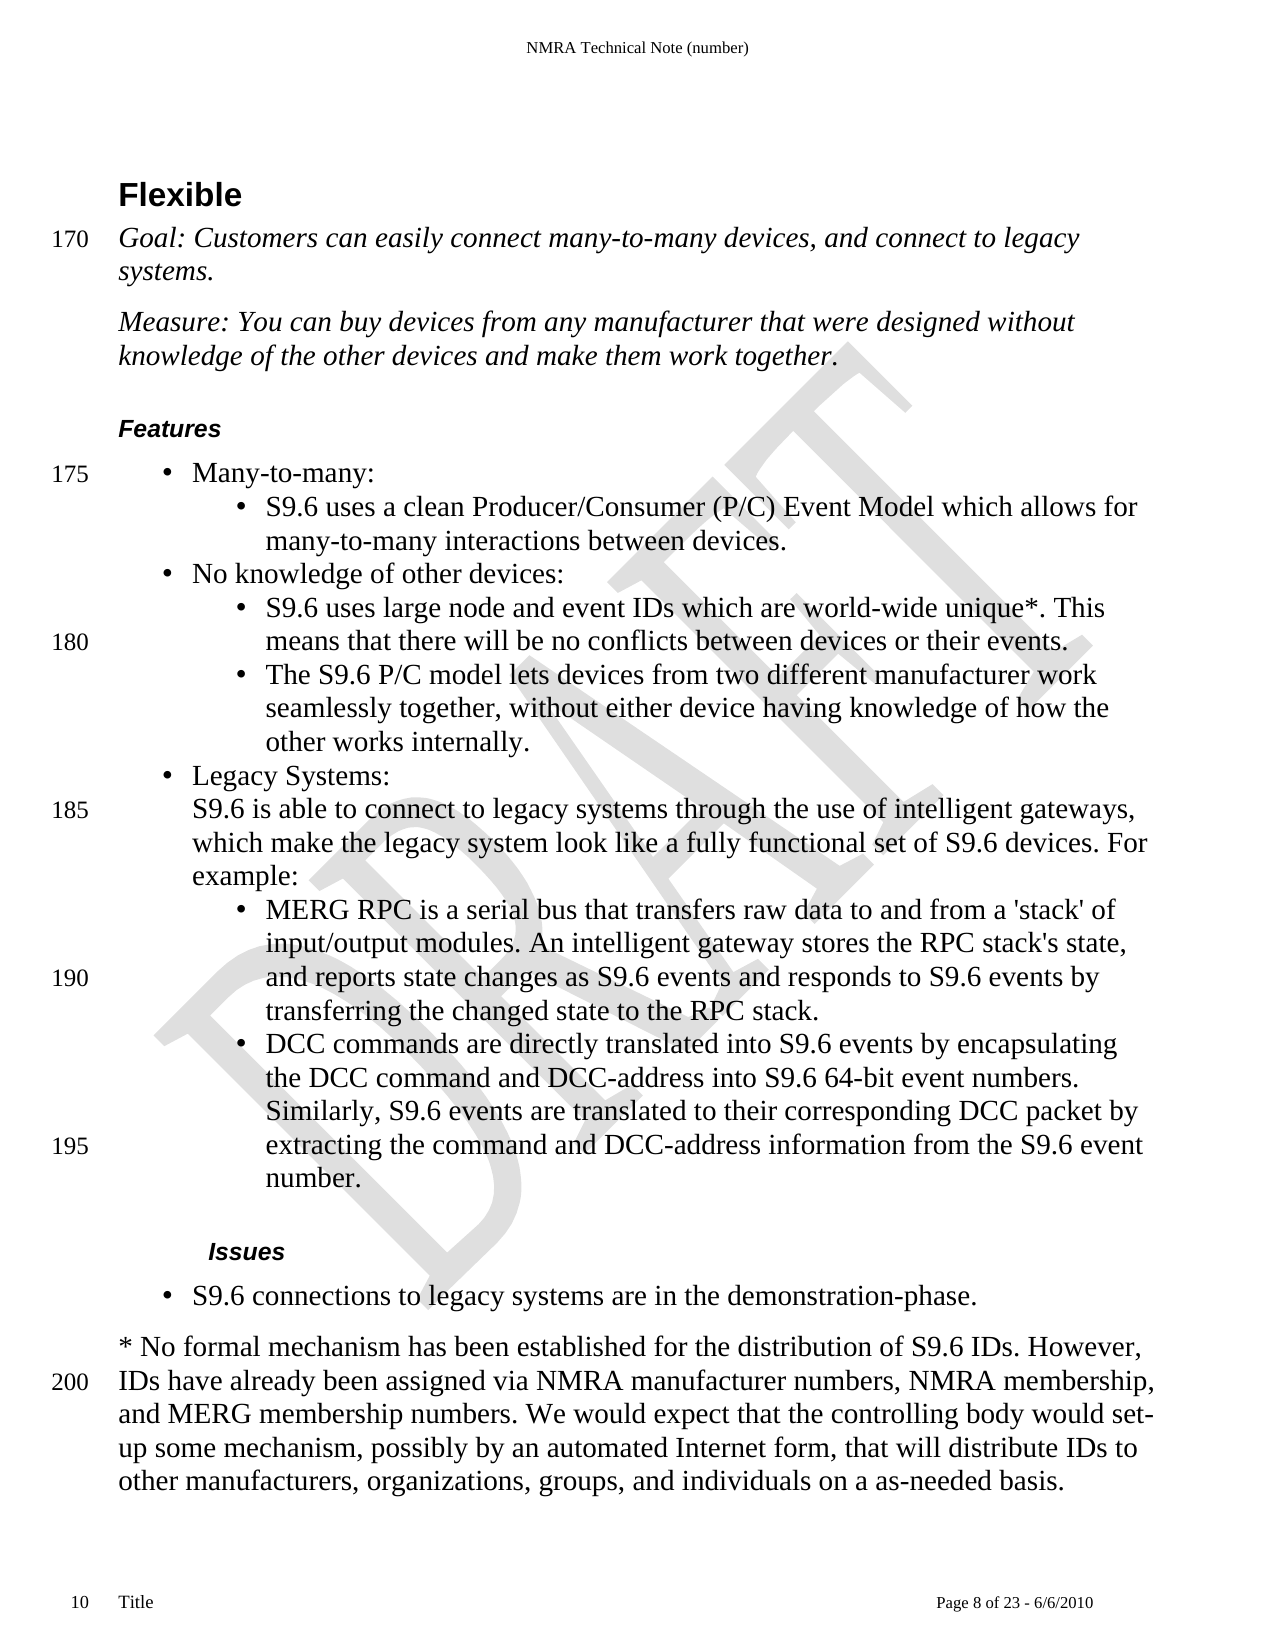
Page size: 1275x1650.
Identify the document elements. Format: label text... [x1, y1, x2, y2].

list MERG RPC is a serial bus that transfers raw data to and from a 'stack' of input/output modules. An intelligent gateway stores the RPC stack's state, and reports state changes as S9.6 events and responds to S9.6 events by transferring the changed state to the RPC stack. [502, 974, 633, 1026]
list MERG RPC is a serial bus that transfers raw data to and from a 'stack' of input/output modules. An intelligent gateway stores the RPC stack's state, and reports state changes as S9.6 events and responds to S9.6 events by transferring the changed state to the RPC stack. [236, 892, 489, 1026]
subtitle [818, 414, 1157, 443]
list MERG RPC is a serial bus that transfers raw data to and from a 'stack' of input/output modules. An intelligent gateway stores the RPC stack's state, and reports state changes as S9.6 events and responds to S9.6 events by transferring the changed state to the RPC stack. [236, 977, 377, 1026]
list Many-to-many: [162, 455, 747, 489]
list legacy systems are in the demonstration-phase. [429, 1278, 1157, 1311]
list S9.6 uses large node and event IDs which are world-wide unique*. This means that there will be no conflicts between devices or their events. [236, 590, 717, 657]
list S9.6 uses a clean Producer/Consumer (P/C) Event Model which allows for many-to-many interactions between devices. [671, 489, 917, 556]
list DCC commands are directly translated into S9.6 events by encapsulating the DCC command and DCC-address into S9.6 64-bit event numbers. Similarly, S9.6 events are translated to their corresponding DCC packet by extracting the command and DCC-address information from the S9.6 event number. [236, 1083, 347, 1194]
list [757, 455, 850, 489]
list DCC commands are directly translated into S9.6 events by encapsulating the DCC command and DCC-address into S9.6 64-bit event numbers. Similarly, S9.6 events are translated to their corresponding DCC packet by extracting the command and DCC-address information from the S9.6 event number. [236, 1026, 494, 1194]
list Legacy Systems: S9.6 is able to connect to legacy systems through the use of intelligent gateways, which make the legacy system look like a fully functional set of S9.6 devices. For example: [683, 758, 1157, 892]
list Legacy Systems: S9.6 is able to connect to legacy systems through the use of intelligent gateways, which make the legacy system look like a fully functional set of S9.6 devices. For example: [162, 758, 658, 892]
list No knowledge of other devices: [162, 556, 632, 590]
list S9.6 connections to [162, 1278, 428, 1311]
list S9.6 uses large node and event IDs which are world-wide unique*. This means that there will be no conflicts between devices or their events. [994, 590, 1157, 657]
list MERG RPC is a serial bus that transfers raw data to and from a 'stack' of input/output modules. An intelligent gateway stores the RPC stack's state, and reports state changes as S9.6 events and responds to S9.6 events by transferring the changed state to the RPC stack. [679, 892, 1157, 1026]
list [859, 455, 1157, 489]
text Measure: You can buy devices from any manufacturer that were designed without knowledge of the other devices and make them work together. [118, 304, 1157, 372]
list MERG RPC is a serial bus that transfers raw data to and from a 'stack' of input/output modules. An intelligent gateway stores the RPC stack's state, and reports state changes as S9.6 events and responds to S9.6 events by transferring the changed state to the RPC stack. [398, 892, 515, 973]
list DCC commands are directly translated into S9.6 events by encapsulating the DCC command and DCC-address into S9.6 64-bit event numbers. Similarly, S9.6 events are translated to their corresponding DCC packet by extracting the command and DCC-address information from the S9.6 event number. [426, 1026, 1157, 1194]
subtitle Features [118, 414, 774, 443]
subtitle [783, 432, 804, 443]
subtitle [433, 1237, 463, 1251]
list Legacy Systems: S9.6 is able to connect to legacy systems through the use of intelligent gateways, which make the legacy system look like a fully functional set of S9.6 devices. For example: [670, 825, 816, 892]
list S9.6 uses large node and event IDs which are world-wide unique*. This means that there will be no conflicts between devices or their events. [693, 590, 1018, 657]
list [960, 556, 1157, 590]
list The S9.6 P/C model lets devices from two different manufacturer work seamlessly together, without either device having knowledge of how the other works internally. [236, 657, 565, 758]
list The S9.6 P/C model lets devices from two different manufacturer work seamlessly together, without either device having knowledge of how the other works internally. [798, 657, 1157, 758]
list [665, 556, 951, 590]
list S9.6 uses a clean Producer/Consumer (P/C) Event Model which allows for many-to-many interactions between devices. [236, 489, 699, 556]
list Legacy Systems: S9.6 is able to connect to legacy systems through the use of intelligent gateways, which make the legacy system look like a fully functional set of S9.6 devices. For example: [366, 828, 499, 892]
list Legacy Systems: S9.6 is able to connect to legacy systems through the use of intelligent gateways, which make the legacy system look like a fully functional set of S9.6 devices. For example: [586, 758, 693, 856]
text Goal: Customers can easily connect many-to-many devices, and connect to legacy systems. [118, 220, 1157, 287]
list MERG RPC is a serial bus that transfers raw data to and from a 'stack' of input/output modules. An intelligent gateway stores the RPC stack's state, and reports state changes as S9.6 events and responds to S9.6 events by transferring the changed state to the RPC stack. [533, 892, 720, 1016]
subtitle Issues [118, 1237, 418, 1265]
subtitle [476, 1237, 1157, 1265]
text * No formal mechanism has been established for the distribution of S9.6 IDs. However, IDs have already been assigned via NMRA manufacturer numbers, NMRA membership, and MERG membership numbers. We would expect that the controlling body would set-up some mechanism, possibly by an automated Internet form, that will distribute IDs to other manufacturers, organizations, groups, and individuals on a as-needed basis. [118, 1329, 1157, 1497]
list S9.6 uses a clean Producer/Consumer (P/C) Event Model which allows for many-to-many interactions between devices. [893, 489, 1157, 556]
list The S9.6 P/C model lets devices from two different manufacturer work seamlessly together, without either device having knowledge of how the other works internally. [557, 711, 627, 758]
subtitle Flexible [118, 175, 1157, 213]
list The S9.6 P/C model lets devices from two different manufacturer work seamlessly together, without either device having knowledge of how the other works internally. [534, 657, 818, 758]
